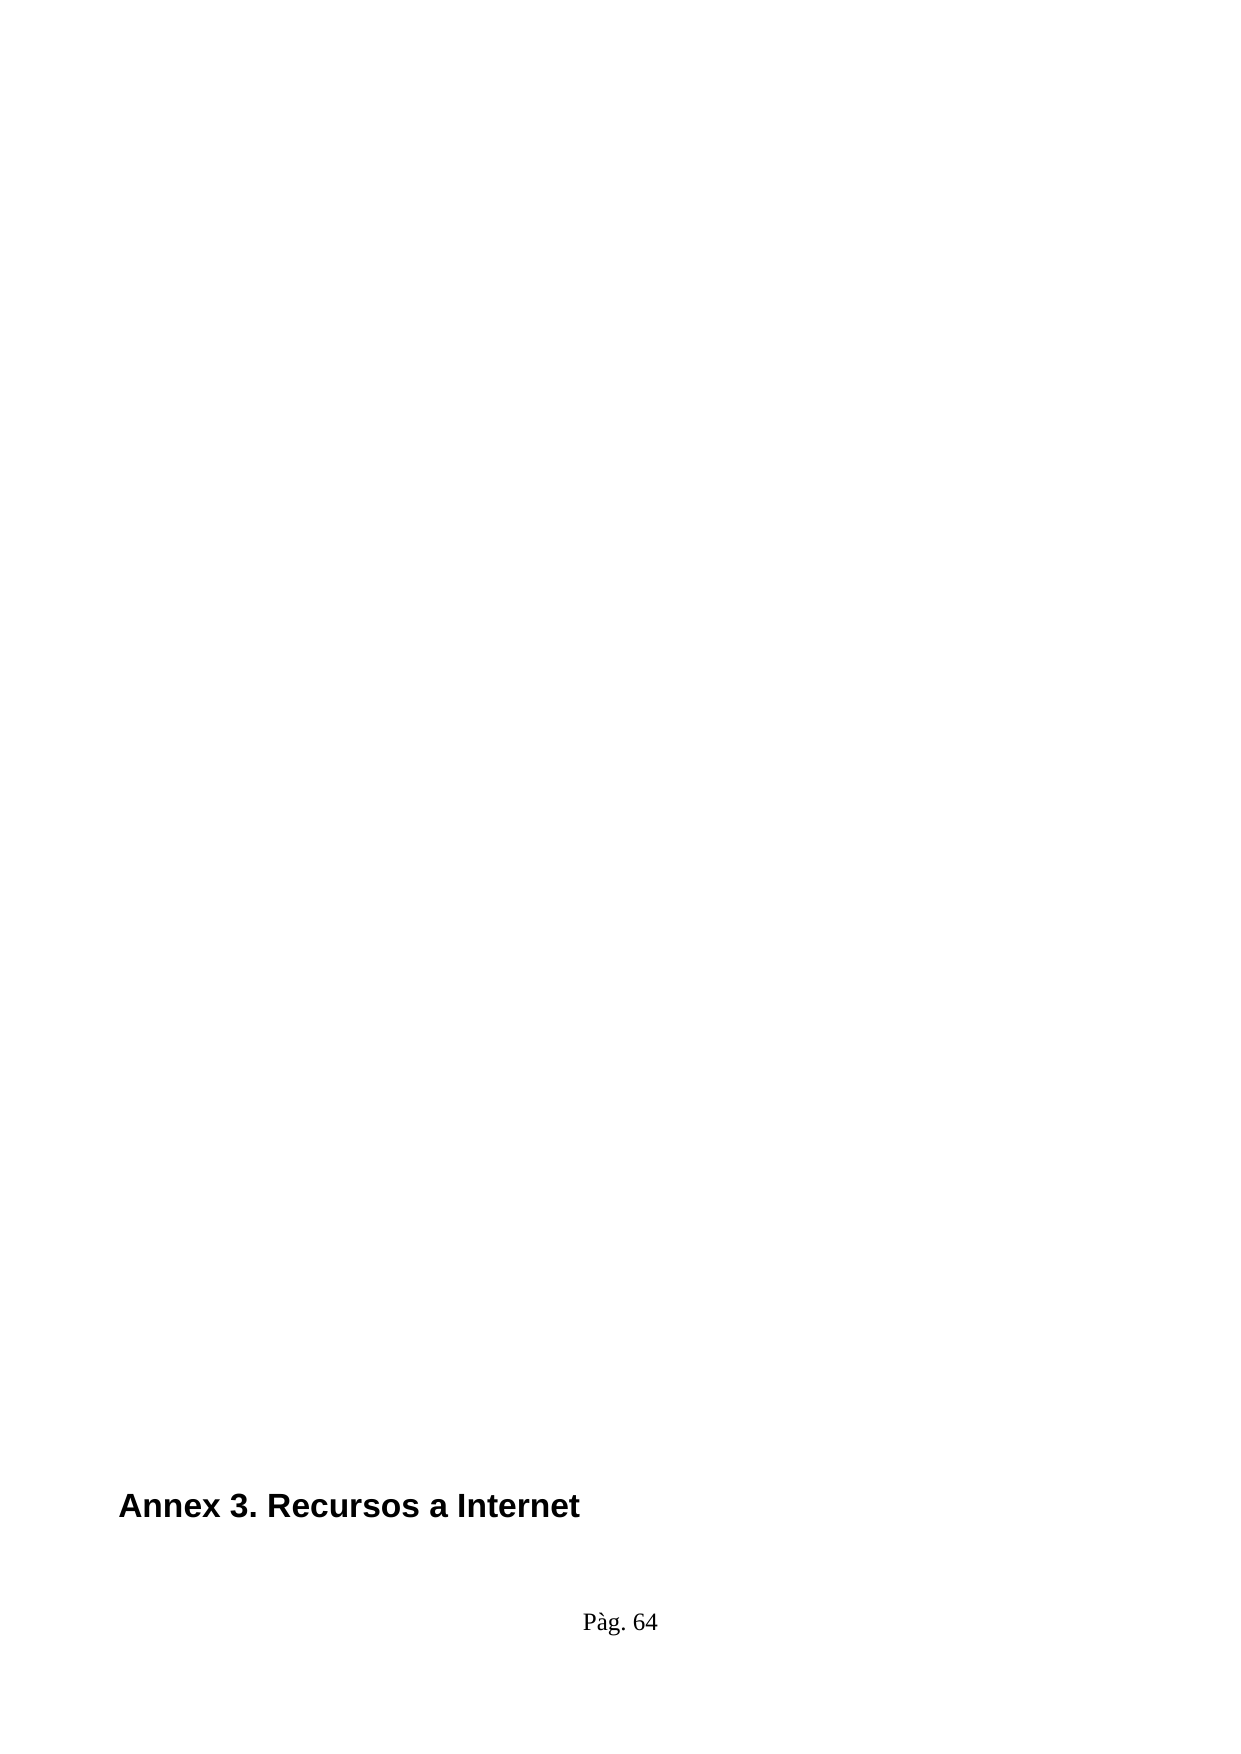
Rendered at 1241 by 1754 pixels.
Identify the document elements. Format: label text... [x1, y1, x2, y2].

subtitle Annex 3. Recursos a Internet [118, 1487, 1122, 1524]
